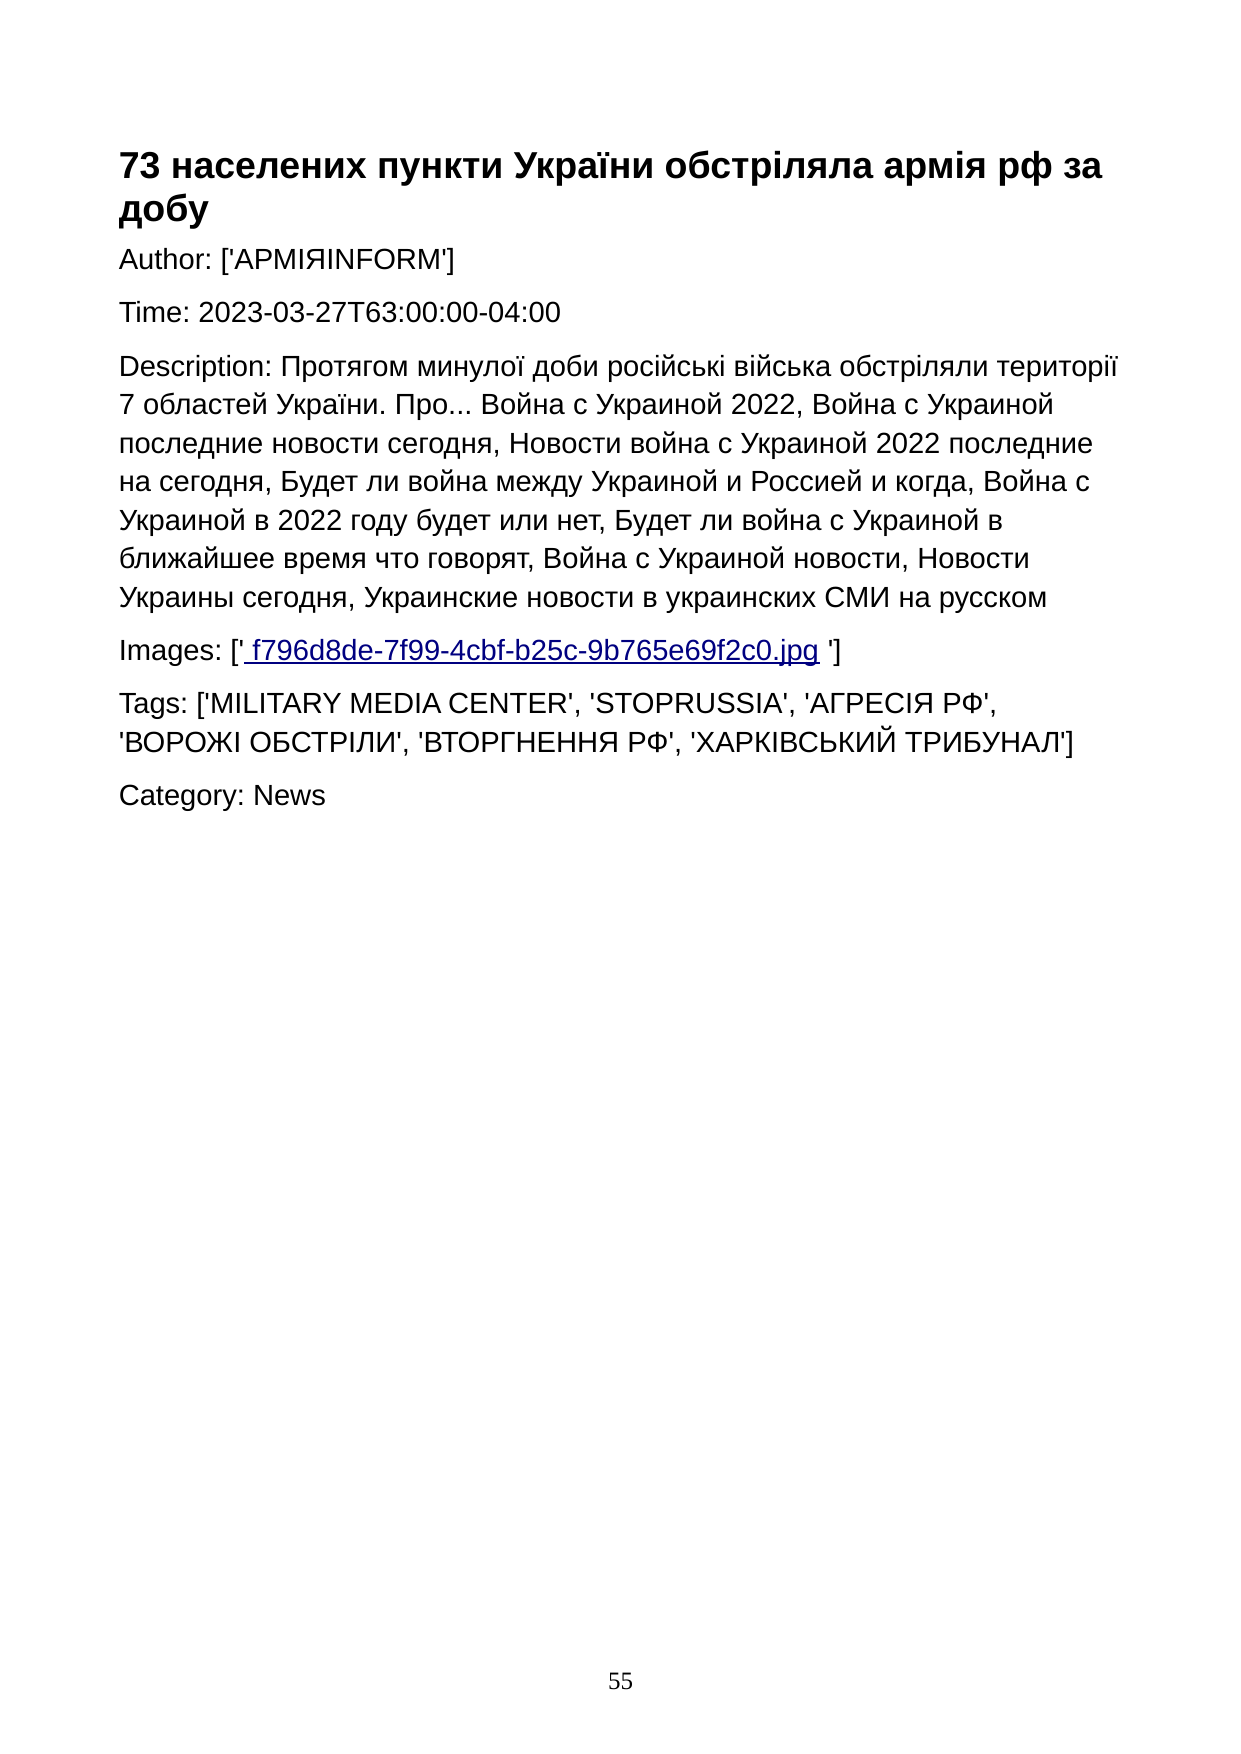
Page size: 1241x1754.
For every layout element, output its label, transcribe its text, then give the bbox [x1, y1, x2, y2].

text Author: ['АРМІЯINFORM'] [118, 242, 1122, 276]
text Description: Протягом минулої доби російські війська обстріляли території 7 областей України. Про... Война с Украиной 2022, Война с Украиной последние новости сегодня, Новости война с Украиной 2022 последние на сегодня, Будет ли война между Украиной и Россией и когда, Война с Украиной в 2022 году будет или нет, Будет ли война с Украиной в ближайшее время что говорят, Война с Украиной новости, Новости Украины сегодня, Украинские новости в украинских СМИ на русском [118, 348, 1122, 613]
text Time: 2023-03-27T63:00:00-04:00 [118, 295, 1122, 329]
subtitle 73 населених пункти України обстріляла армія рф за добу [118, 143, 1122, 230]
text Images: [' f796d8de-7f99-4cbf-b25c-9b765e69f2c0.jpg '] [118, 633, 1122, 666]
text Category: News [118, 778, 1122, 811]
text Tags: ['MILITARY MEDIA CENTER', 'STOPRUSSIA', 'АГРЕСІЯ РФ', 'ВОРОЖІ ОБСТРІЛИ', 'ВТОРГНЕННЯ РФ', 'ХАРКІВСЬКИЙ ТРИБУНАЛ'] [118, 686, 1122, 758]
